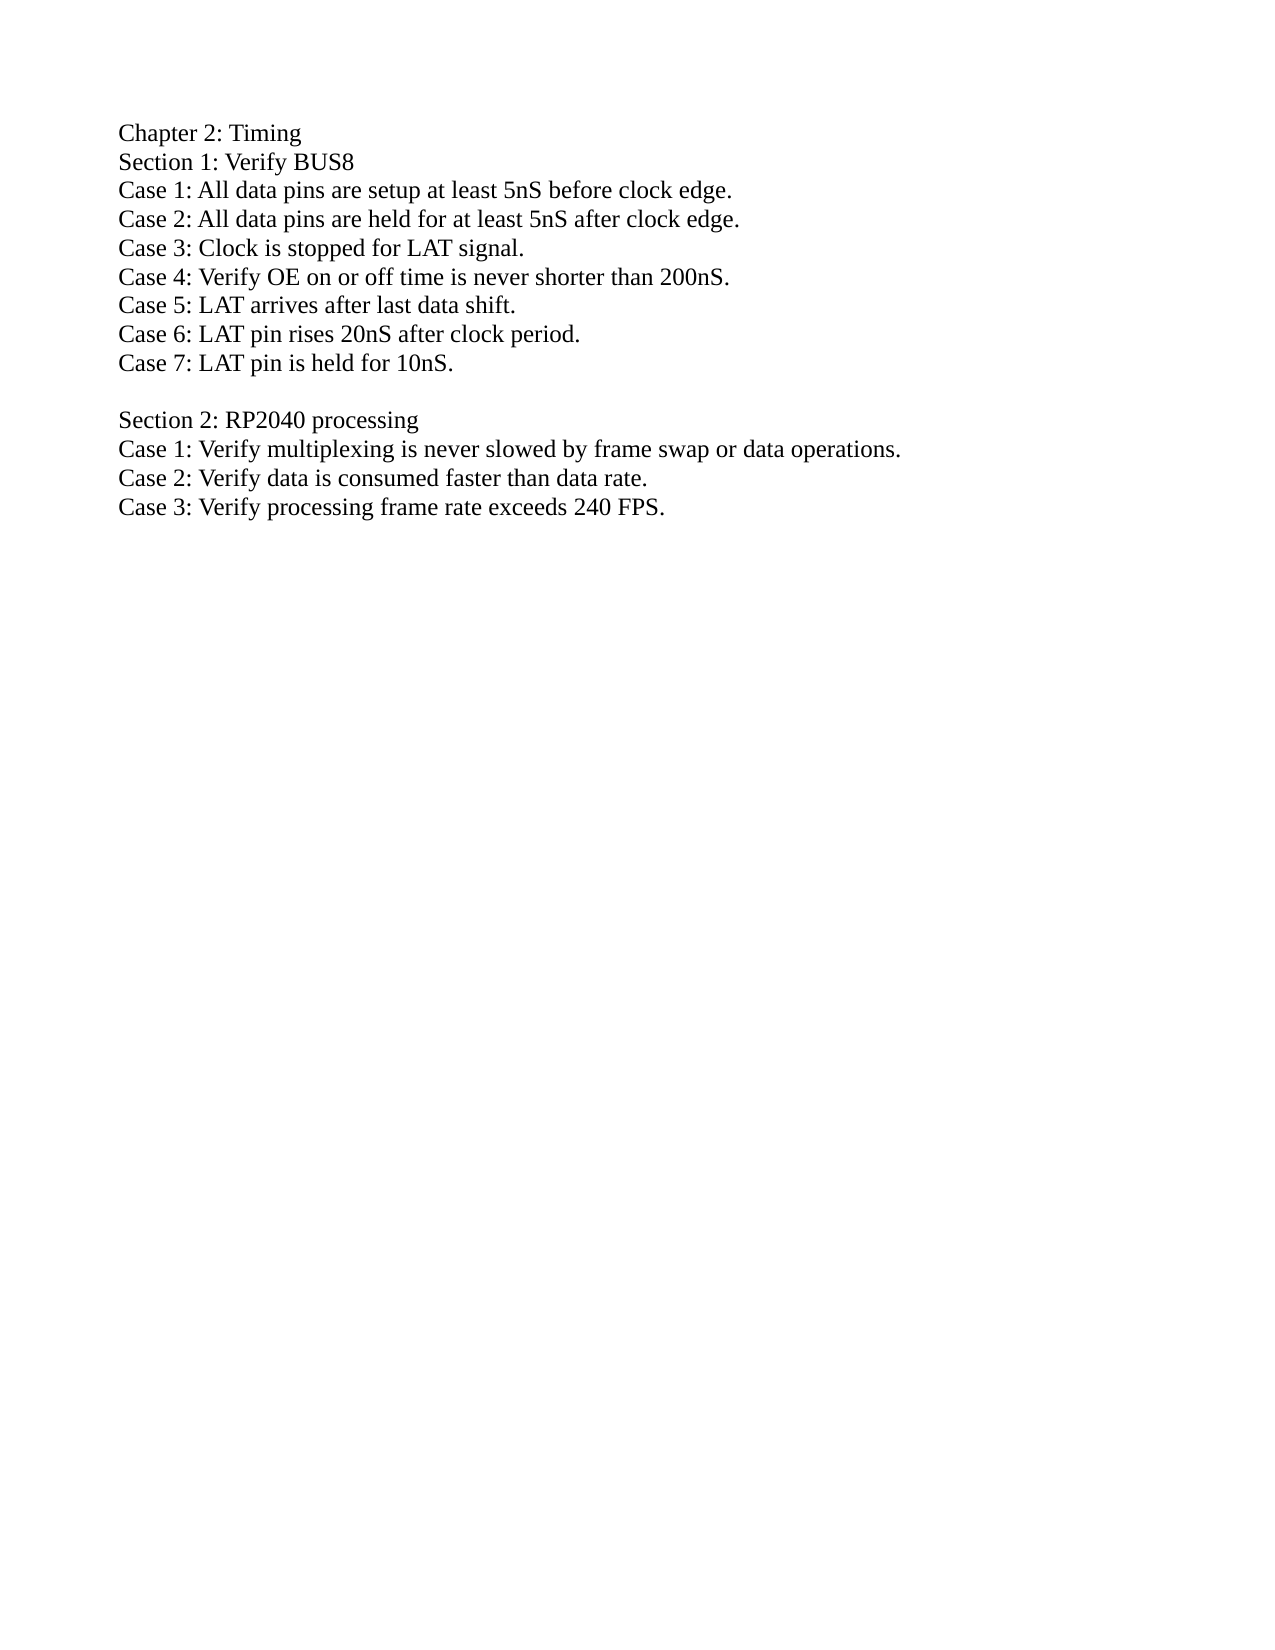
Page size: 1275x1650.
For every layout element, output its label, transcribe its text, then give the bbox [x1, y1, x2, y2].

text Case 1: Verify multiplexing is never slowed by frame swap or data operations. [118, 434, 1157, 463]
text Case 2: Verify data is consumed faster than data rate. [118, 463, 1157, 492]
text Section 1: Verify BUS8 [118, 147, 1157, 176]
text Case 5: LAT arrives after last data shift. [118, 291, 1157, 319]
text Case 2: All data pins are held for at least 5nS after clock edge. [118, 204, 1157, 233]
text Case 7: LAT pin is held for 10nS. [118, 348, 1157, 377]
text Case 3: Verify processing frame rate exceeds 240 FPS. [118, 492, 1157, 521]
text Case 1: All data pins are setup at least 5nS before clock edge. [118, 176, 1157, 204]
text Chapter 2: Timing [118, 118, 1157, 147]
text Case 4: Verify OE on or off time is never shorter than 200nS. [118, 262, 1157, 291]
text Section 2: RP2040 processing [118, 406, 1157, 434]
text Case 6: LAT pin rises 20nS after clock period. [118, 319, 1157, 348]
text Case 3: Clock is stopped for LAT signal. [118, 233, 1157, 262]
